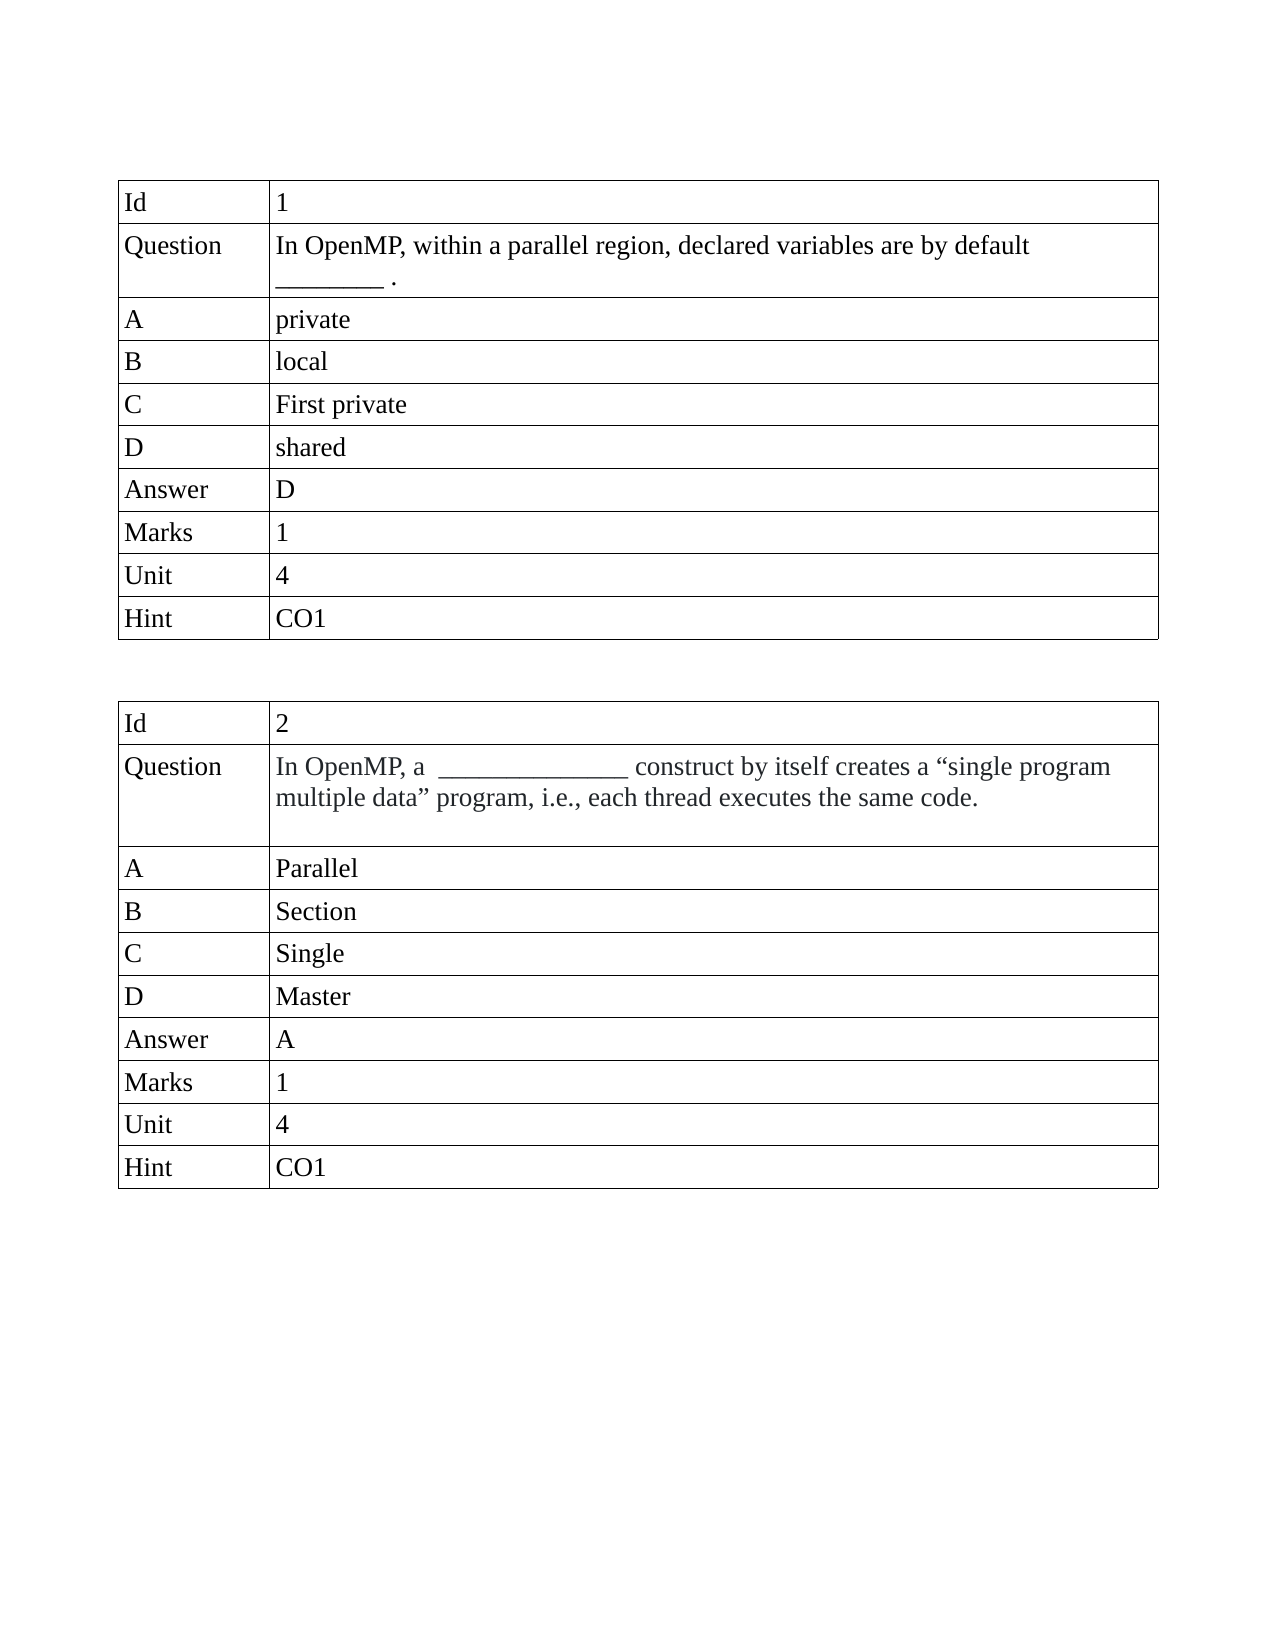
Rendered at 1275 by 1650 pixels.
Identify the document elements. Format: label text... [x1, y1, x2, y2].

table_cell CO1 [270, 1146, 1158, 1188]
table_cell Section [270, 890, 1158, 932]
table_cell Master [270, 976, 1158, 1017]
table_cell 1 [270, 1061, 1158, 1103]
table_cell In OpenMP, a ______________ construct by itself creates a “single program multiple data” program, i.e., each thread executes the same code. [270, 745, 1158, 846]
table_cell 4 [270, 554, 1158, 596]
table_cell Unit [119, 554, 269, 596]
table_cell Marks [119, 512, 269, 553]
table_cell In OpenMP, within a parallel region, declared variables are by default ________ . [270, 224, 1158, 297]
table_cell B [119, 341, 269, 382]
table_cell C [119, 933, 269, 974]
table_cell Hint [119, 597, 269, 639]
table_cell C [119, 384, 269, 425]
table_cell private [270, 298, 1158, 340]
table_cell Marks [119, 1061, 269, 1103]
table_cell Question [119, 224, 269, 297]
table_header Id [119, 181, 269, 223]
table_cell First private [270, 384, 1158, 425]
table_cell Unit [119, 1104, 269, 1145]
table_cell D [270, 469, 1158, 511]
table_header Id [119, 702, 269, 744]
table_cell Answer [119, 469, 269, 511]
table_cell A [270, 1018, 1158, 1060]
table_cell Single [270, 933, 1158, 974]
table_header 1 [270, 181, 1158, 223]
table_cell Hint [119, 1146, 269, 1188]
table_cell 4 [270, 1104, 1158, 1145]
table_cell Question [119, 745, 269, 846]
table_header 2 [270, 702, 1158, 744]
table_cell Answer [119, 1018, 269, 1060]
table_cell D [119, 976, 269, 1017]
table_cell Parallel [270, 847, 1158, 889]
table_cell 1 [270, 512, 1158, 553]
table_cell B [119, 890, 269, 932]
table_cell A [119, 847, 269, 889]
table_cell shared [270, 426, 1158, 468]
table_cell CO1 [270, 597, 1158, 639]
table_cell D [119, 426, 269, 468]
table_cell A [119, 298, 269, 340]
table_cell local [270, 341, 1158, 382]
